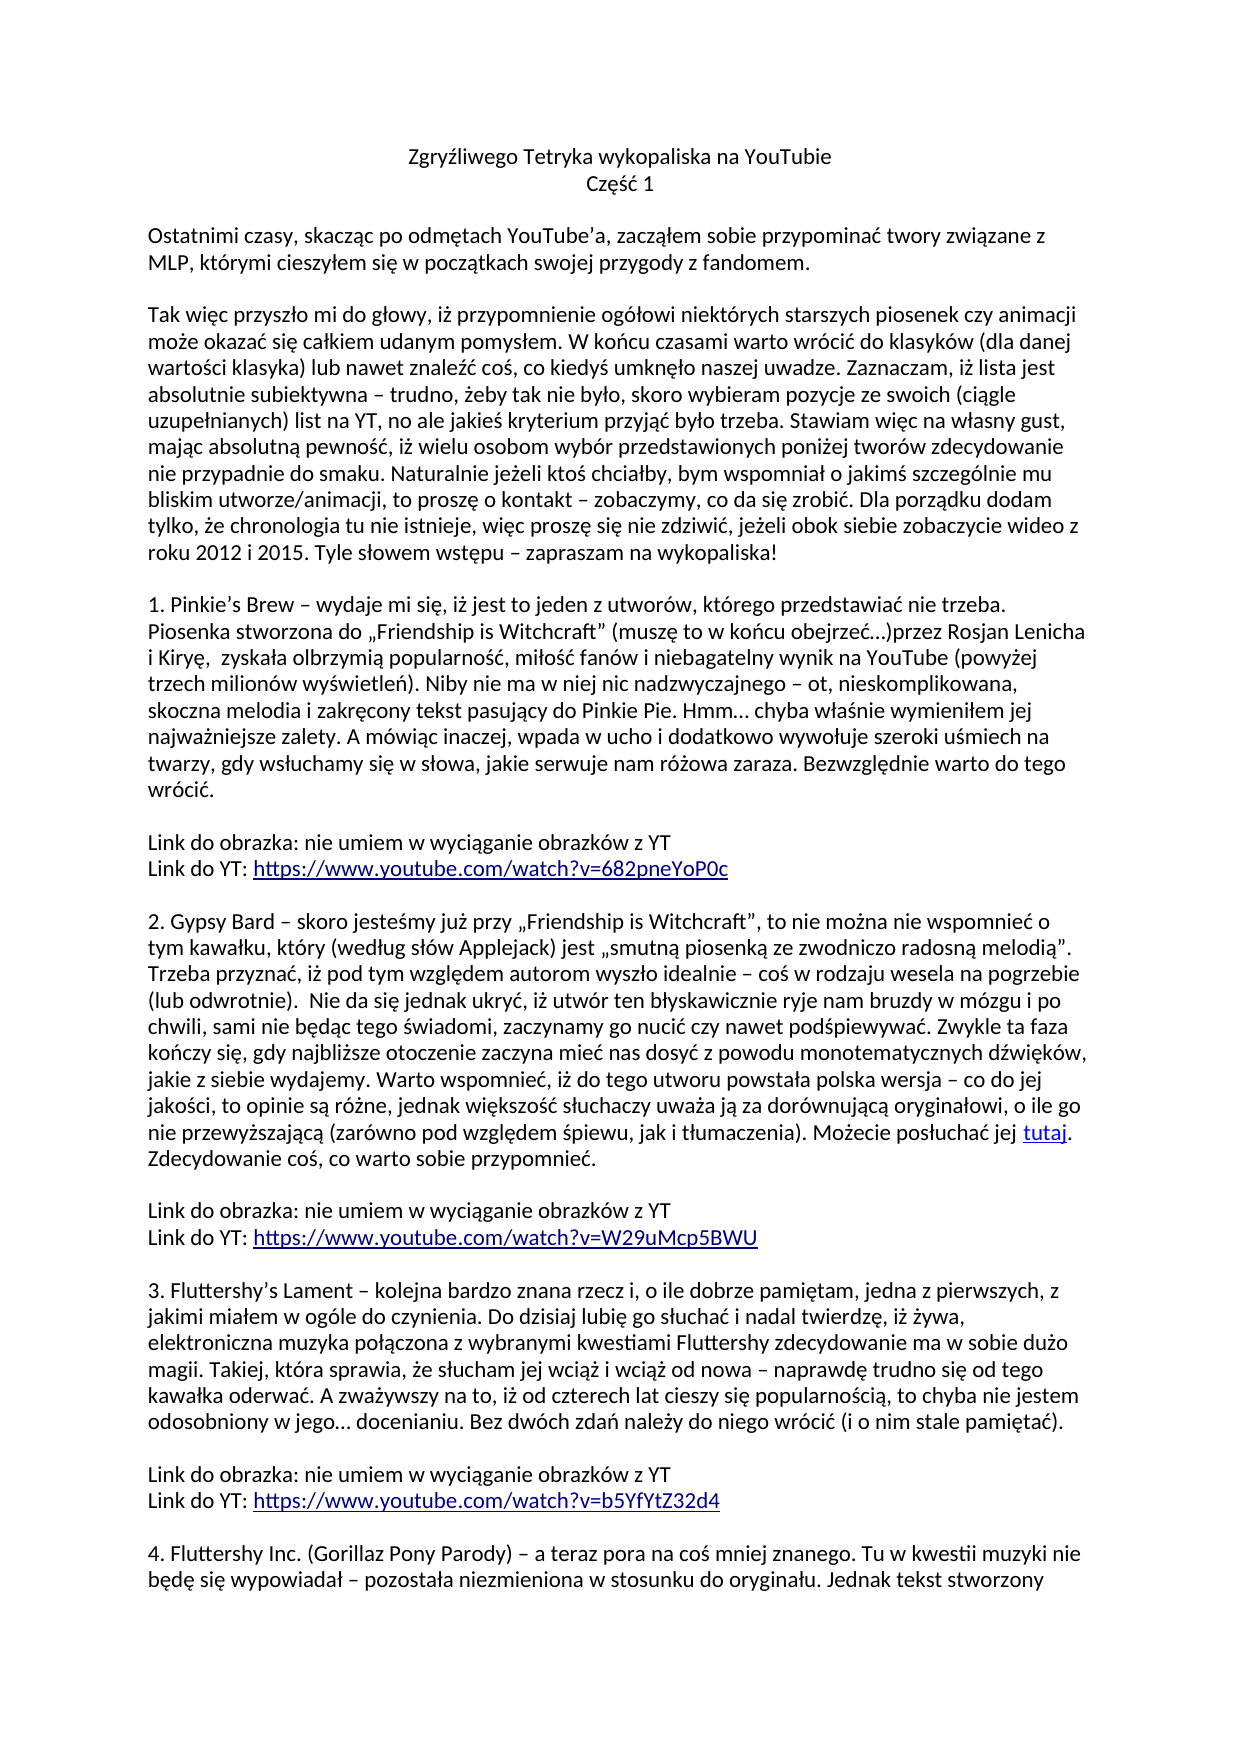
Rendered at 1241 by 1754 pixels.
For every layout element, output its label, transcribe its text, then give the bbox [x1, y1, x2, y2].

text Tak więc przyszło mi do głowy, iż przypomnienie ogółowi niektórych starszych piosenek czy animacji może okazać się całkiem udanym pomysłem. W końcu czasami warto wrócić do klasyków (dla danej wartości klasyka) lub nawet znaleźć coś, co kiedyś umknęło naszej uwadze. Zaznaczam, iż lista jest absolutnie subiektywna – trudno, żeby tak nie było, skoro wybieram pozycje ze swoich (ciągle uzupełnianych) list na YT, no ale jakieś kryterium przyjąć było trzeba. Stawiam więc na własny gust, mając absolutną pewność, iż wielu osobom wybór przedstawionych poniżej tworów zdecydowanie nie przypadnie do smaku. Naturalnie jeżeli ktoś chciałby, bym wspomniał o jakimś szczególnie mu bliskim utworze/animacji, to proszę o kontakt – zobaczymy, co da się zrobić. Dla porządku dodam tylko, że chronologia tu nie istnieje, więc proszę się nie zdziwić, jeżeli obok siebie zobaczycie wideo z roku 2012 i 2015. Tyle słowem wstępu – zapraszam na wykopaliska! [148, 306, 1093, 566]
text 3. Fluttershy’s Lament – kolejna bardzo znana rzecz i, o ile dobrze pamiętam, jedna z pierwszych, z jakimi miałem w ogóle do czynienia. Do dzisiaj lubię go słuchać i nadal twierdzę, iż żywa, elektroniczna muzyka połączona z wybranymi kwestiami Fluttershy zdecydowanie ma w sobie dużo magii. Takiej, która sprawia, że słucham jej wciąż i wciąż od nowa – naprawdę trudno się od tego kawałka oderwać. A zważywszy na to, iż od czterech lat cieszy się popularnością, to chyba nie jestem odosobniony w jego… docenianiu. Bez dwóch zdań należy do niego wrócić (i o nim stale pamiętać). [148, 1281, 1093, 1436]
text Link do YT: https://www.youtube.com/watch?v=b5YfYtZ32d4 [148, 1492, 1093, 1514]
text 2. Gypsy Bard – skoro jesteśmy już przy „Friendship is Witchcraft”, to nie można nie wspomnieć o tym kawałku, który (według słów Applejack) jest „smutną piosenką ze zwodniczo radosną melodią”. Trzeba przyznać, iż pod tym względem autorom wyszło idealnie – coś w rodzaju wesela na pogrzebie (lub odwrotnie). Nie da się jednak ukryć, iż utwór ten błyskawicznie ryje nam bruzdy w mózgu i po chwili, sami nie będąc tego świadomi, zaczynamy go nucić czy nawet podśpiewywać. Zwykle ta faza kończy się, gdy najbliższe otoczenie zaczyna mieć nas dosyć z powodu monotematycznych dźwięków, jakie z siebie wydajemy. Warto wspomnieć, iż do tego utworu powstała polska wersja – co do jej jakości, to opinie są różne, jednak większość słuchaczy uważa ją za dorównującą oryginałowi, o ile go nie przewyższającą (zarówno pod względem śpiewu, jak i tłumaczenia). Możecie posłuchać jej tutaj. Zdecydowanie coś, co warto sobie przypomnieć. [148, 912, 1093, 1172]
text Ostatnimi czasy, skacząc po odmętach YouTube’a, zacząłem sobie przypominać twory związane z MLP, którymi cieszyłem się w początkach swojej przygody z fandomem. [148, 227, 1093, 276]
text Link do YT: https://www.youtube.com/watch?v=682pneYoP0c [148, 859, 1093, 882]
text Zgryźliwego Tetryka wykopaliska na YouTubie [148, 148, 1093, 171]
text Link do obrazka: nie umiem w wyciąganie obrazków z YT [148, 1202, 1093, 1225]
text Część 1 [148, 174, 1093, 197]
text Link do YT: https://www.youtube.com/watch?v=W29uMcp5BWU [148, 1228, 1093, 1251]
text 1. Pinkie’s Brew – wydaje mi się, iż jest to jeden z utworów, którego przedstawiać nie trzeba. Piosenka stworzona do „Friendship is Witchcraft” (muszę to w końcu obejrzeć…)przez Rosjan Lenicha i Kiryę, zyskała olbrzymią popularność, miłość fanów i niebagatelny wynik na YouTube (powyżej trzech milionów wyświetleń). Niby nie ma w niej nic nadzwyczajnego – ot, nieskomplikowana, skoczna melodia i zakręcony tekst pasujący do Pinkie Pie. Hmm… chyba właśnie wymieniłem jej najważniejsze zalety. A mówiąc inaczej, wpada w ucho i dodatkowo wywołuje szeroki uśmiech na twarzy, gdy wsłuchamy się w słowa, jakie serwuje nam różowa zaraza. Bezwzględnie warto do tego wrócić. [148, 596, 1093, 803]
text 4. Fluttershy Inc. (Gorillaz Pony Parody) – a teraz pora na coś mniej znanego. Tu w kwestii muzyki nie będę się wypowiadał – pozostała niezmieniona w stosunku do oryginału. Jednak tekst stworzony [148, 1544, 1093, 1594]
text Link do obrazka: nie umiem w wyciąganie obrazków z YT [148, 1465, 1093, 1488]
text Link do obrazka: nie umiem w wyciąganie obrazków z YT [148, 833, 1093, 856]
